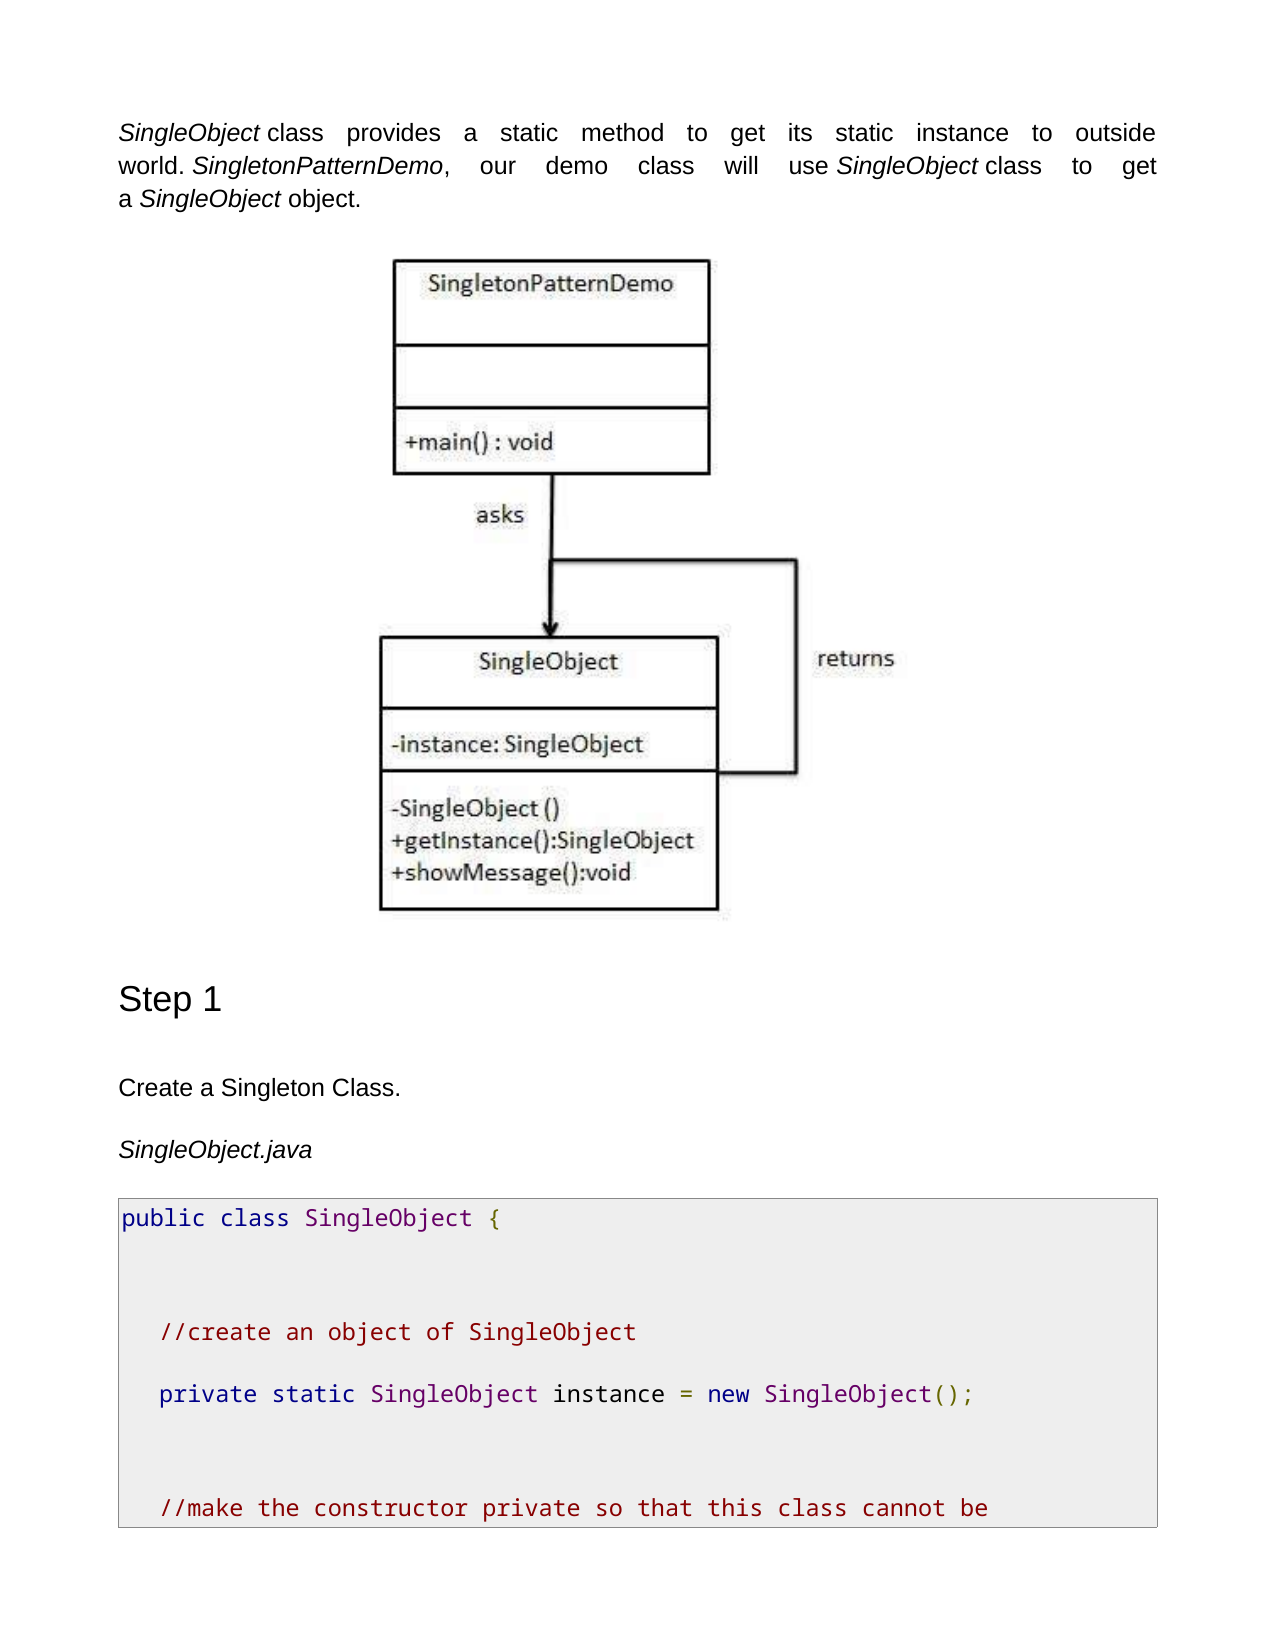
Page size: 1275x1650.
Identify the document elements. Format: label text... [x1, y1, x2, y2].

text private static SingleObject instance = new SingleObject(); [119, 1374, 1157, 1409]
text //make the constructor private so that this class cannot be [119, 1488, 1157, 1527]
picture [366, 246, 909, 923]
text SingleObject class provides a static method to get its static instance to outside world. SingletonPatternDemo, our demo class will use SingleObject class to get a SingleObject object. [118, 118, 1157, 213]
text SingleObject.java [118, 1135, 1157, 1164]
text //create an object of SingleObject [119, 1312, 1157, 1347]
text public class SingleObject { [119, 1199, 1157, 1233]
subtitle Step 1 [118, 977, 1157, 1019]
text Create a Singleton Class. [118, 1073, 1157, 1101]
